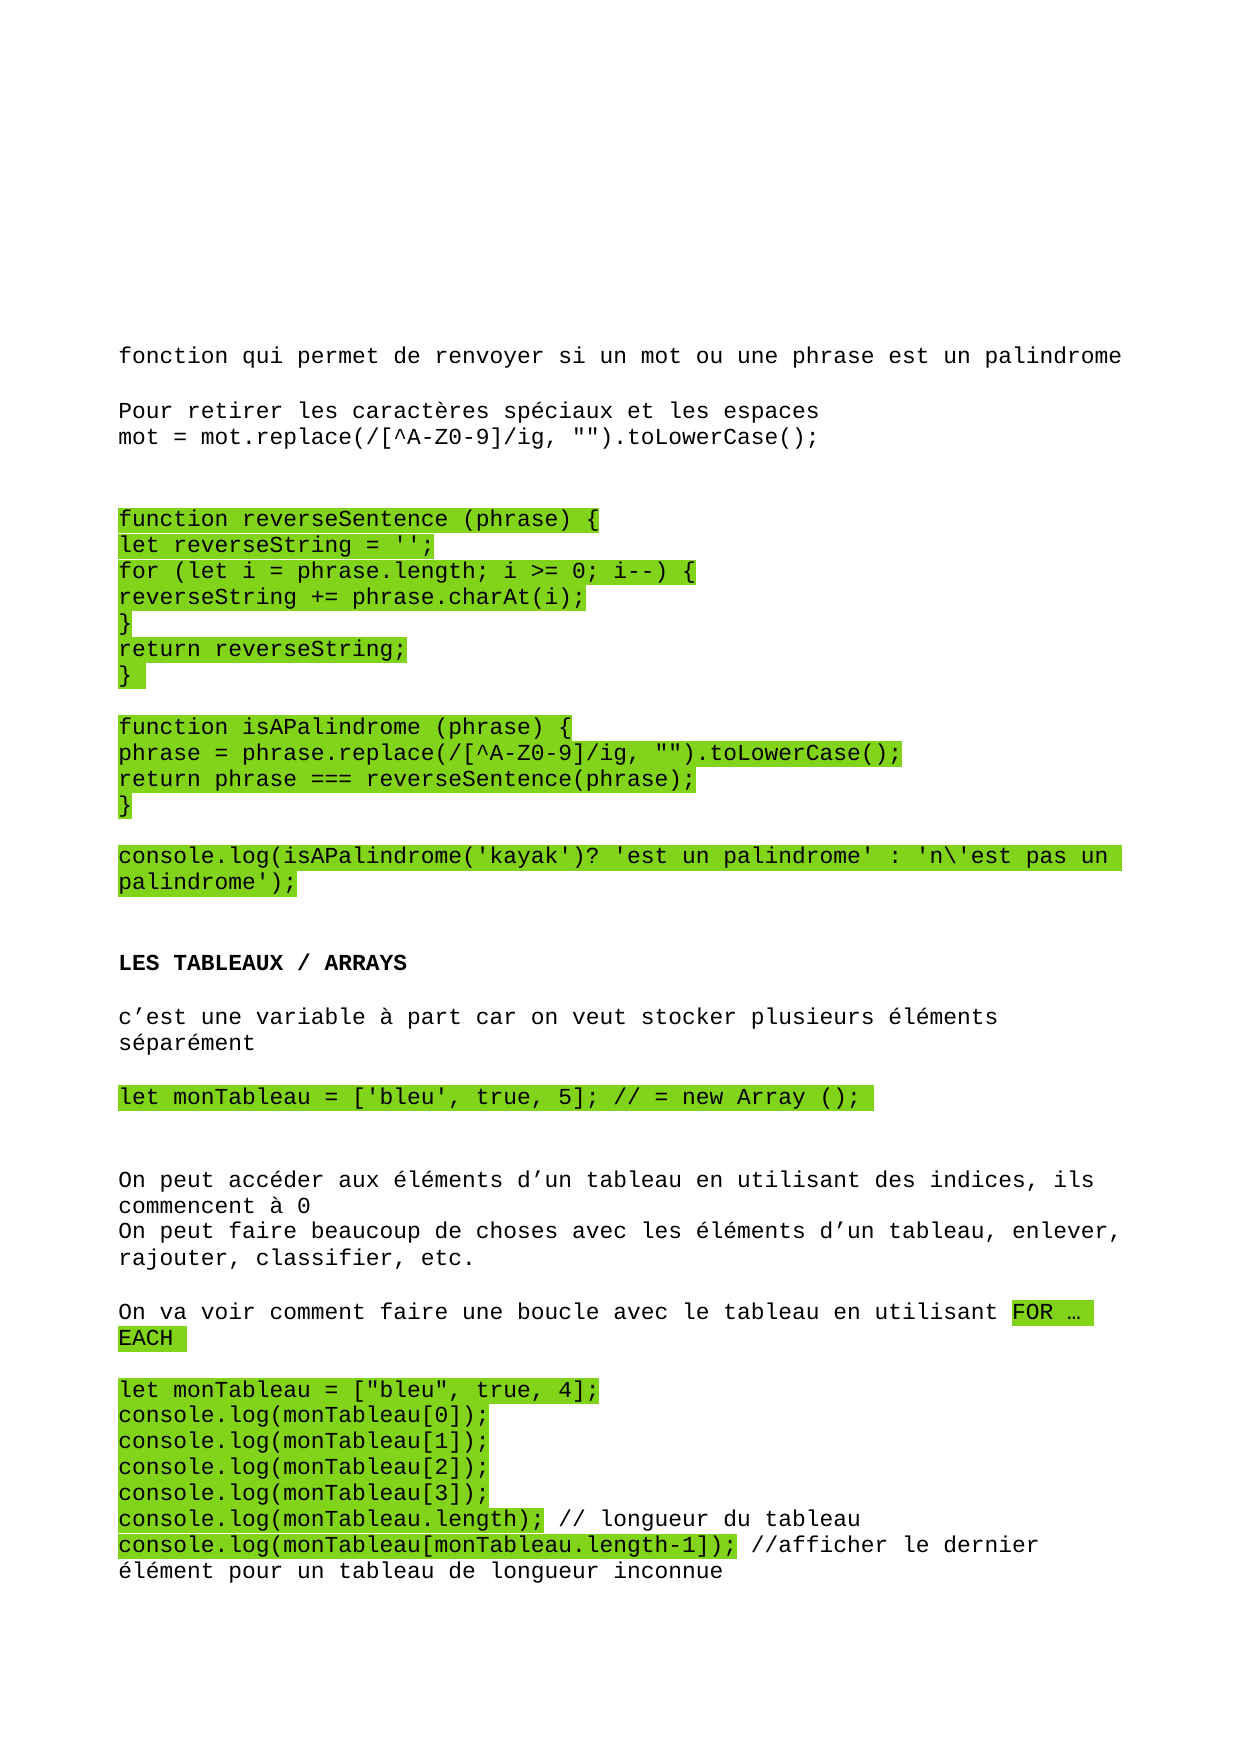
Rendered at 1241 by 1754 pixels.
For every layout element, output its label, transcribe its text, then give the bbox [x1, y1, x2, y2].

text console.log(monTableau[2]); [118, 1456, 1122, 1482]
text function isAPalindrome (phrase) { [118, 715, 1122, 741]
text let monTableau = ["bleu", true, 4]; [118, 1378, 1122, 1404]
text console.log(monTableau[monTableau.length-1]); //afficher le dernier élément pour un tableau de longueur inconnue [118, 1533, 1122, 1585]
text function reverseSentence (phrase) { [118, 508, 1122, 533]
text for (let i = phrase.length; i >= 0; i--) { [118, 559, 1122, 585]
text return reverseString; [118, 637, 1122, 663]
text console.log(isAPalindrome('kayak')? 'est un palindrome' : 'n\'est pas un palindrome'); [118, 845, 1122, 897]
text phrase = phrase.replace(/[^A-Z0-9]/ig, "").toLowerCase(); [118, 741, 1122, 767]
text let monTableau = ['bleu', true, 5]; // = new Array (); [118, 1085, 1122, 1111]
text console.log(monTableau[3]); [118, 1482, 1122, 1508]
text console.log(monTableau[0]); [118, 1404, 1122, 1430]
text mot = mot.replace(/[^A-Z0-9]/ig, "").toLowerCase(); [118, 425, 1122, 451]
text Pour retirer les caractères spéciaux et les espaces [118, 399, 1122, 425]
text On peut accéder aux éléments d’un tableau en utilisant des indices, ils commencent à 0 [118, 1168, 1122, 1220]
text } [118, 611, 1122, 637]
text let reverseString = ''; [118, 533, 1122, 559]
text c’est une variable à part car on veut stocker plusieurs éléments séparément [118, 1005, 1122, 1057]
text LES TABLEAUX / ARRAYS [118, 951, 1122, 977]
text console.log(monTableau[1]); [118, 1430, 1122, 1456]
text reverseString += phrase.charAt(i); [118, 585, 1122, 611]
text return phrase === reverseSentence(phrase); [118, 767, 1122, 793]
text On va voir comment faire une boucle avec le tableau en utilisant FOR … EACH [118, 1300, 1122, 1352]
text } [118, 663, 1122, 689]
text console.log(monTableau.length); // longueur du tableau [118, 1508, 1122, 1533]
text On peut faire beaucoup de choses avec les éléments d’un tableau, enlever, rajouter, classifier, etc. [118, 1220, 1122, 1272]
text } [118, 793, 1122, 819]
text fonction qui permet de renvoyer si un mot ou une phrase est un palindrome [118, 345, 1122, 371]
